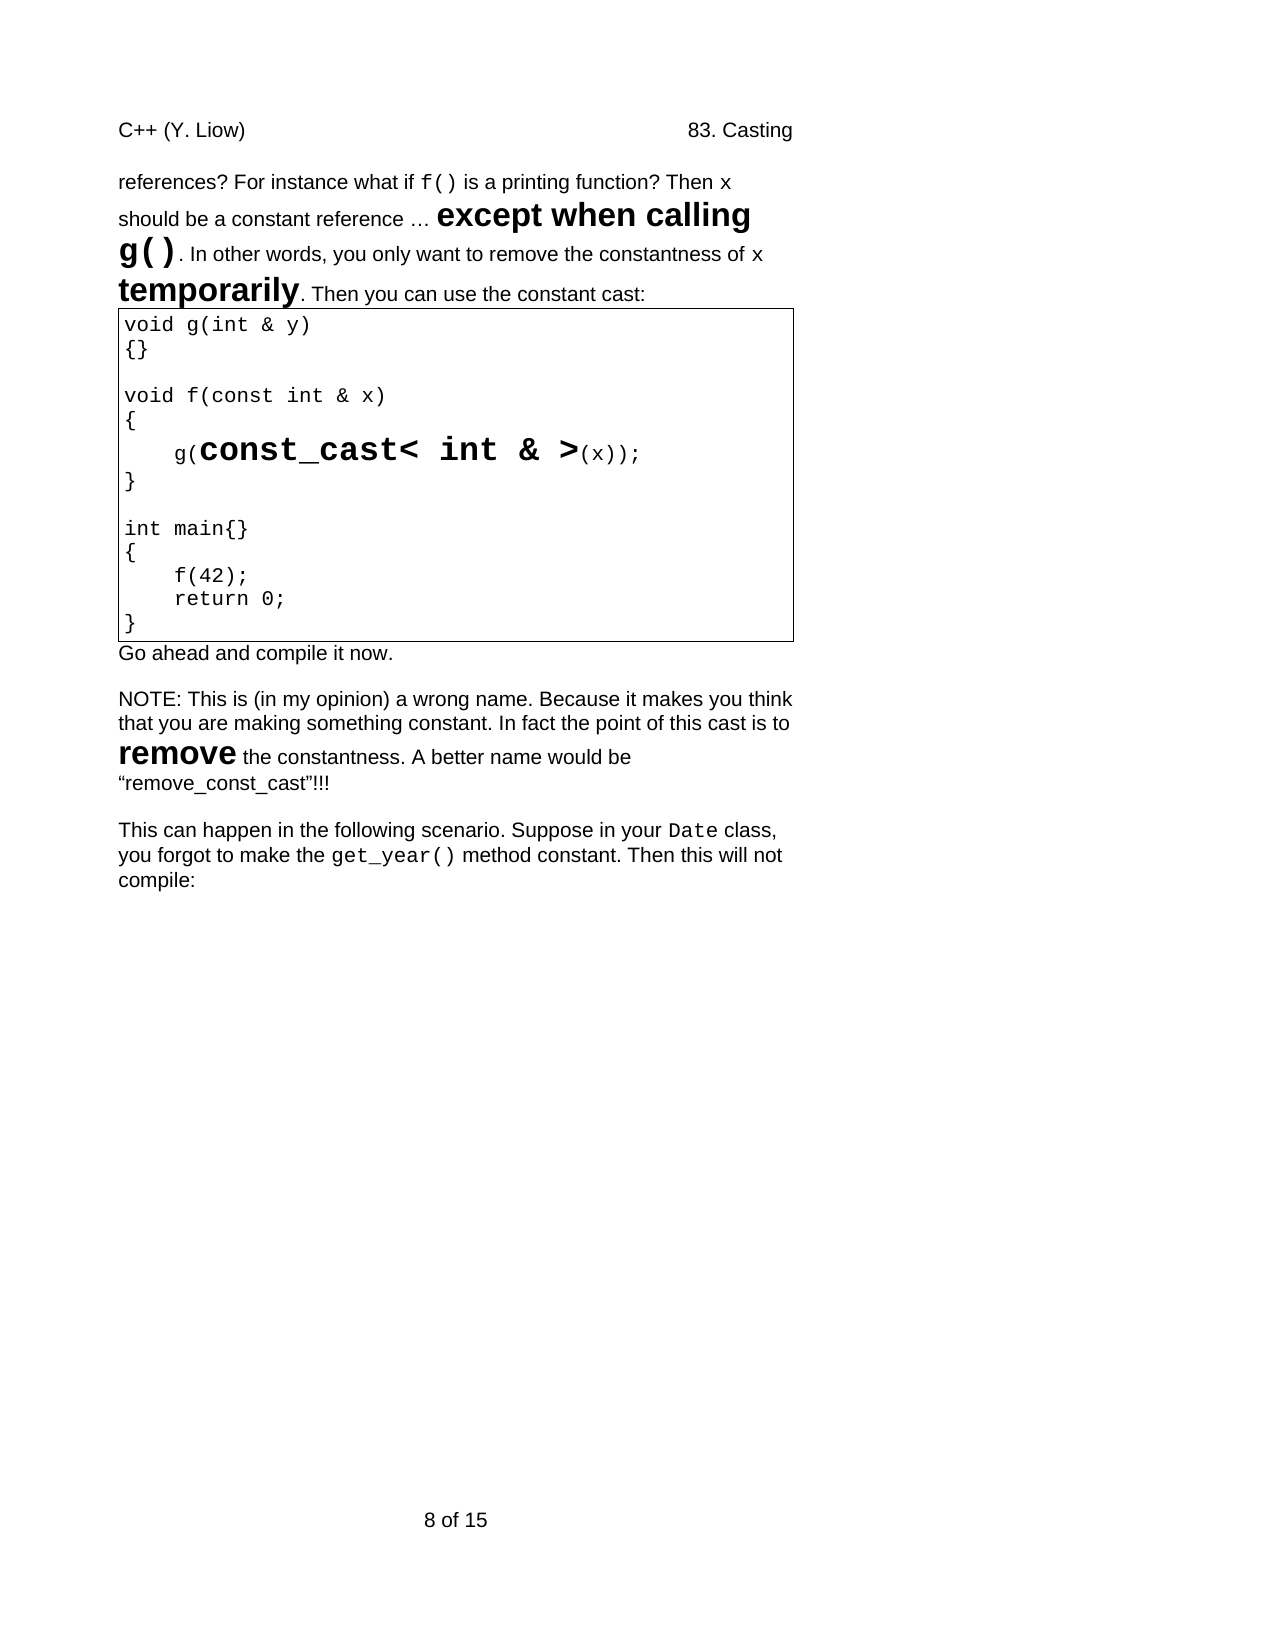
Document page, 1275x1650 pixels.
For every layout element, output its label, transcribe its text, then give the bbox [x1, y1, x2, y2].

text references? For instance what if f() is a printing function? Then x should be a constant reference … except when calling g(). In other words, you only want to remove the constantness of x temporarily. Then you can use the constant cast: [118, 171, 793, 308]
table_header void g(int & y) {} void f(const int & x) { g(const_cast< int & >(x)); } int main{} { f(42); return 0; } [119, 309, 793, 641]
text NOTE: This is (in my opinion) a wrong name. Because it makes you think that you are making something constant. In fact the point of this cast is to remove the constantness. A better name would be “remove_const_cast”!!! [118, 688, 793, 795]
text This can happen in the following scenario. Suppose in your Date class, you forgot to make the get_year() method constant. Then this will not compile: [118, 818, 793, 892]
text Go ahead and compile it now. [118, 642, 793, 665]
